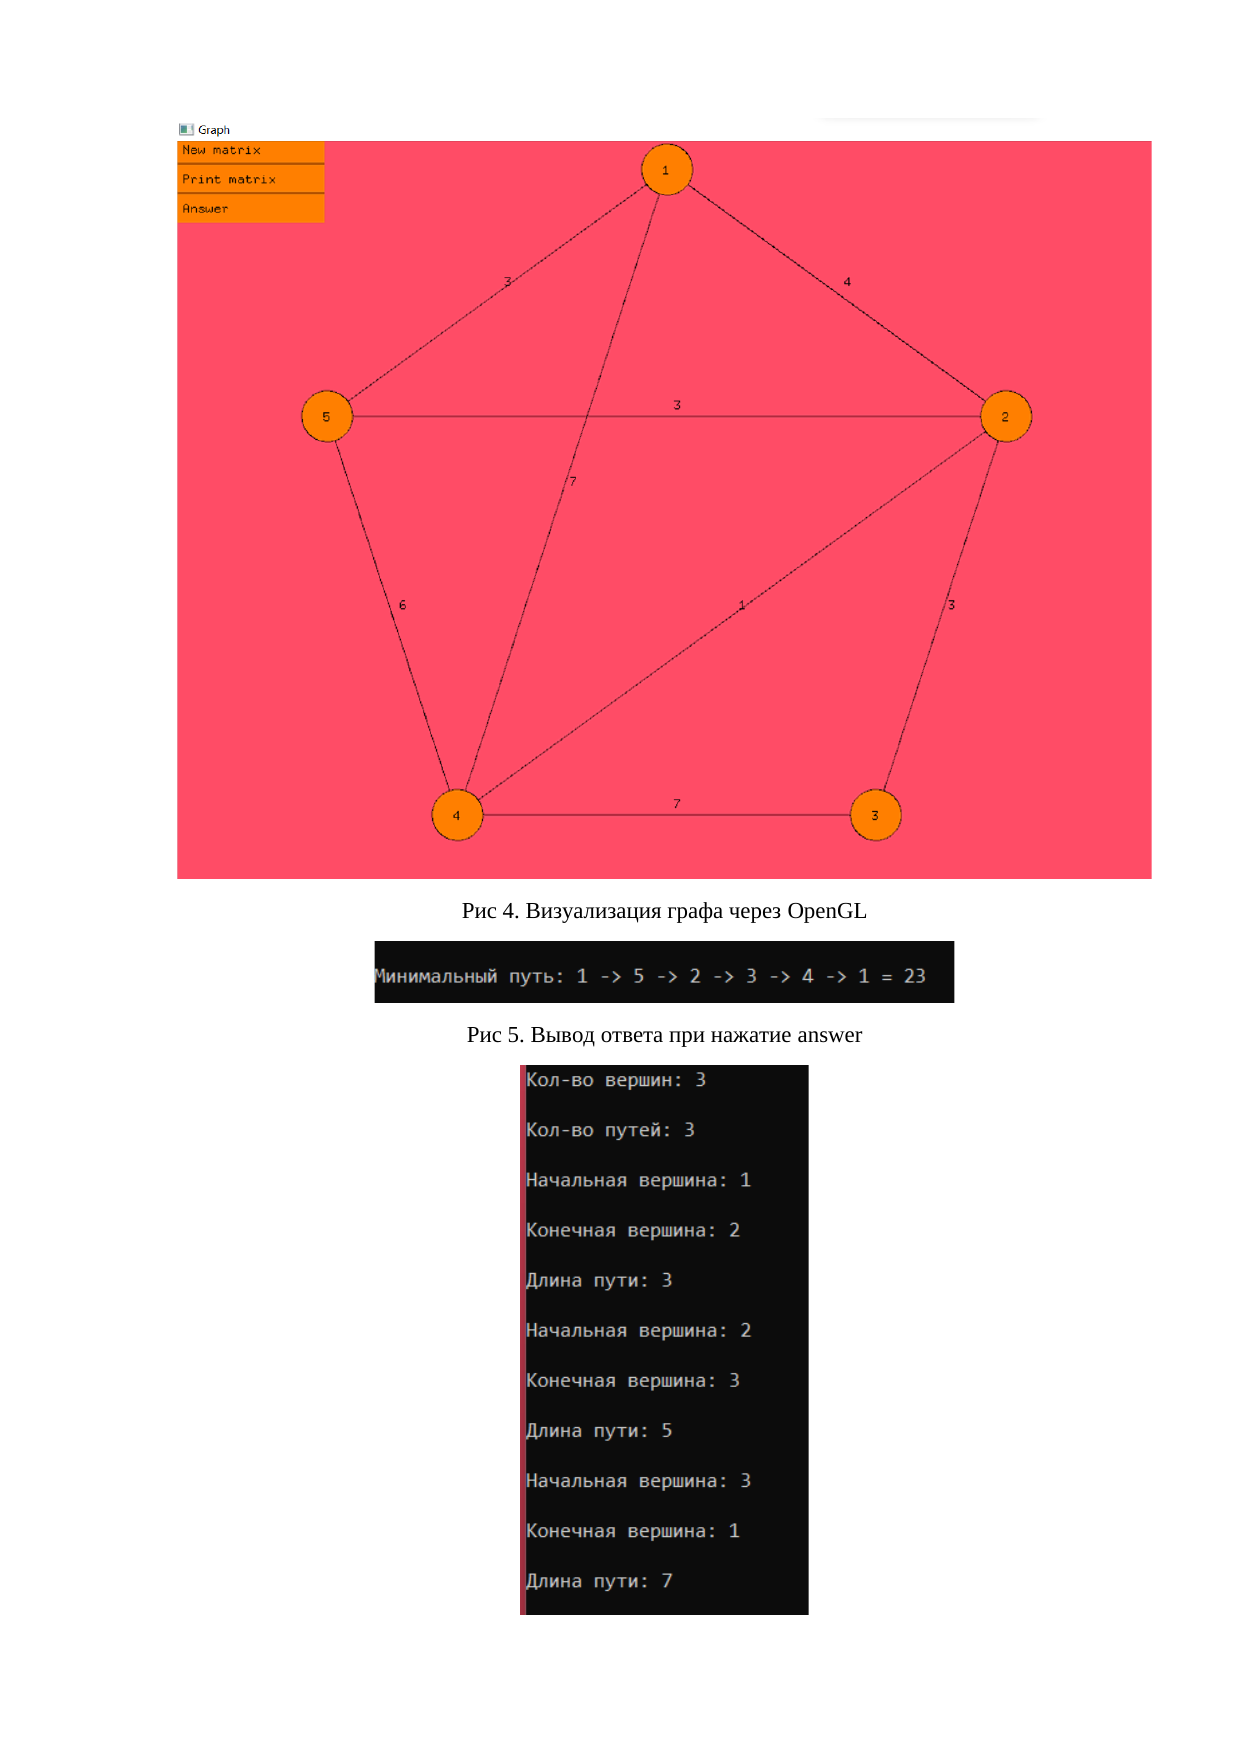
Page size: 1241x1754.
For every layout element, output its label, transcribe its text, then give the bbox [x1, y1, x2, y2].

picture [374, 941, 955, 1003]
text Рис 5. Вывод ответа при нажатие answer [177, 1021, 1152, 1048]
picture [520, 1065, 809, 1615]
text Рис 4. Визуализация графа через OpenGL [177, 897, 1152, 923]
picture [177, 118, 1152, 879]
